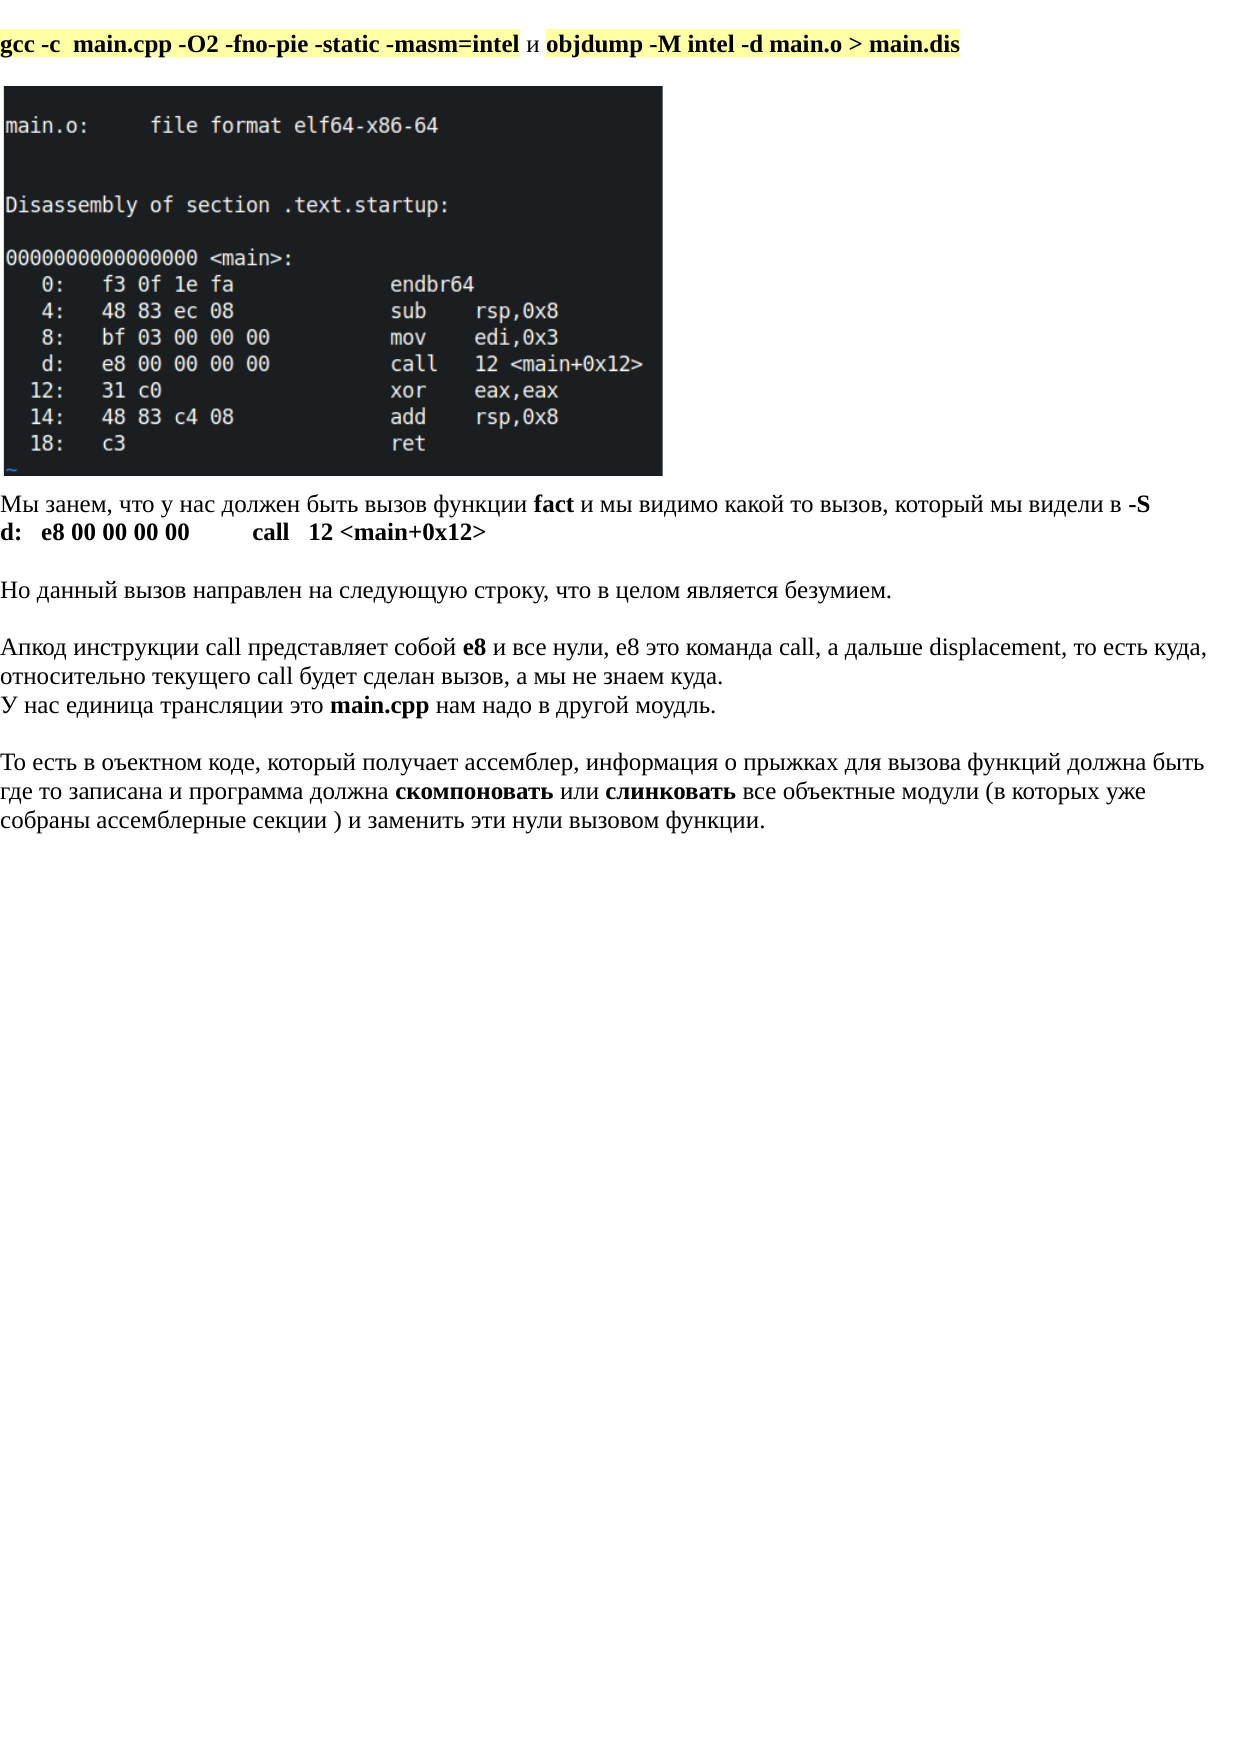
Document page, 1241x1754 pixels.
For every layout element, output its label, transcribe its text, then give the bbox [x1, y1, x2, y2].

picture [3, 86, 663, 476]
text Мы занем, что у нас должен быть вызов функции fact и мы видимо какой то вызов, который мы видели в -S d: e8 00 00 00 00 call 12 <main+0x12> Но данный вызов направлен на следующую строку, что в целом является безумием. Апкод инструкции call представляет собой e8 и все нули, e8 это команда call, а дальше displacement, то есть куда, относительно текущего call будет сделан вызов, а мы не знаем куда. У нас единица трансляции это main.cpp нам надо в другой моудль. То есть в оъектном коде, который получает ассемблер, информация о прыжках для вызова функций должна быть где то записана и программа должна скомпоновать или слинковать все объектные модули (в которых уже собраны ассемблерные секции ) и заменить эти нули вызовом функции. [0, 489, 1241, 834]
text gcc -c main.cpp -O2 -fno-pie -static -masm=intel и objdump -M intel -d main.o > main.dis [0, 29, 1241, 57]
